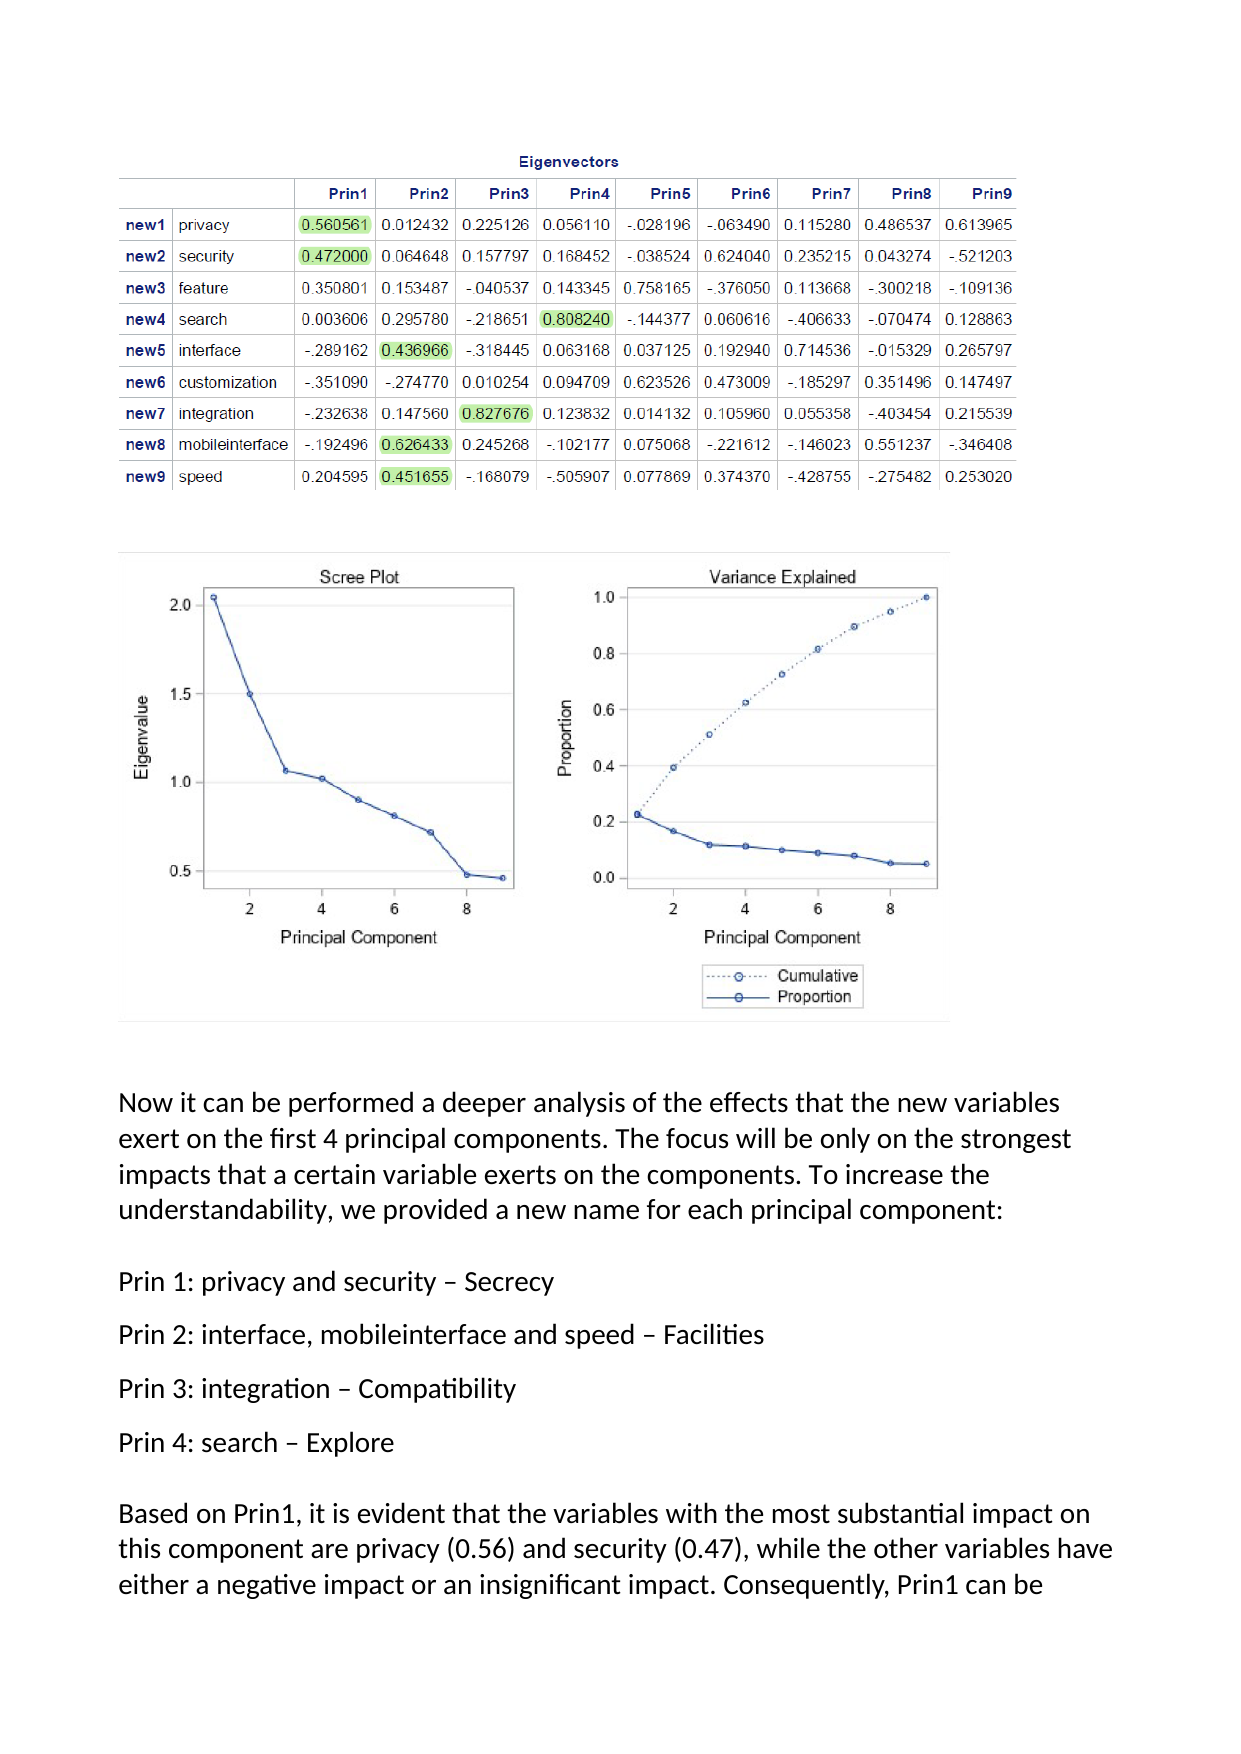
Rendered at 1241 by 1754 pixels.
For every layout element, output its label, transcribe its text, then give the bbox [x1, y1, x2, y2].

text Based on Prin1, it is evident that the variables with the most substantial impact on this component are privacy (0.56) and security (0.47), while the other variables have either a negative impact or an insignificant impact. Consequently, Prin1 can be [118, 1495, 1122, 1602]
text Now it can be performed a deeper analysis of the effects that the new variables exert on the first 4 principal components. The focus will be only on the strongest impacts that a certain variable exerts on the components. To increase the understandability, we provided a new name for each principal component: [118, 1084, 1122, 1227]
text Prin 1: privacy and security – Secrecy [118, 1263, 1122, 1298]
text Prin 4: search – Explore [118, 1424, 1122, 1459]
text Prin 3: integration – Compatibility [118, 1370, 1122, 1406]
text Prin 2: interface, mobileinterface and speed – Facilities [118, 1316, 1122, 1352]
